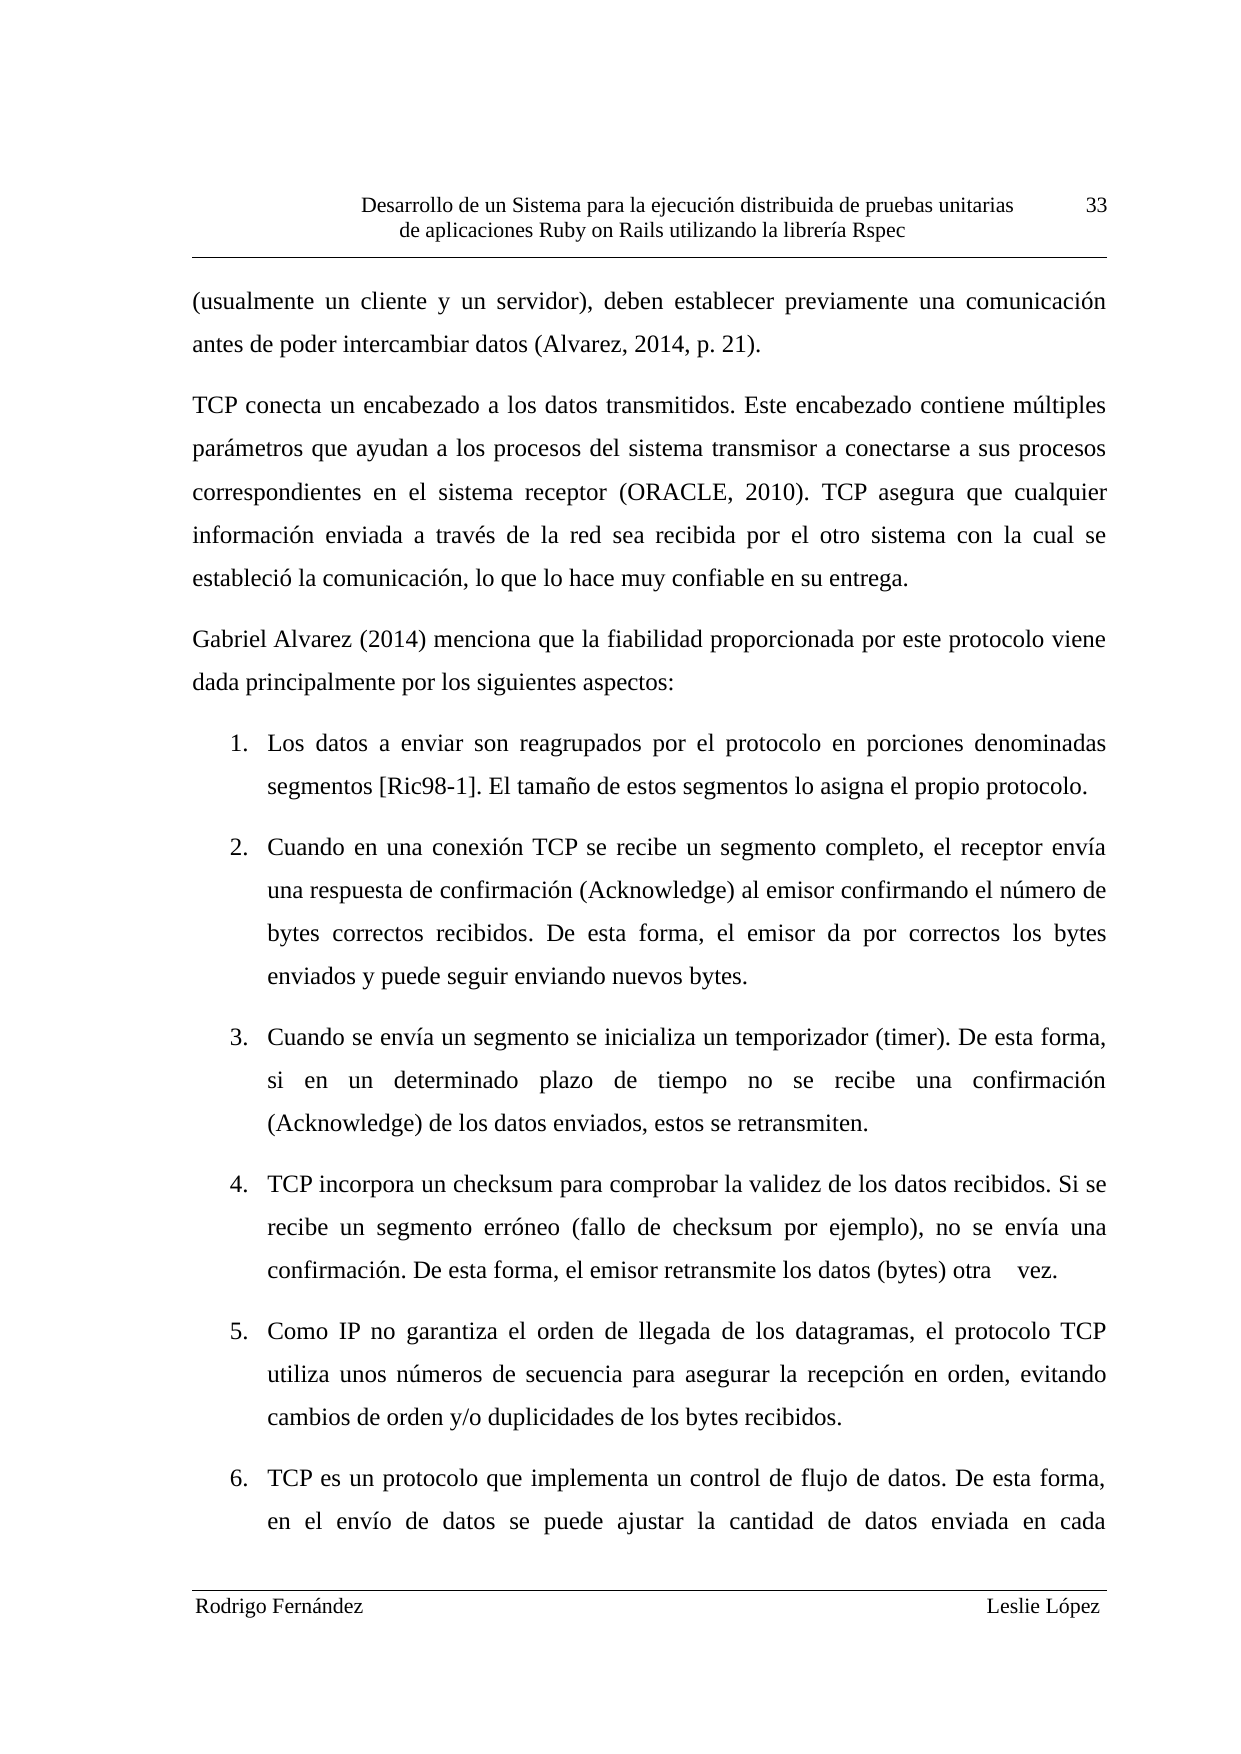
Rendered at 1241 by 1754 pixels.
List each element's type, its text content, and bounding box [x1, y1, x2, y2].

list TCP incorpora un checksum para comprobar la validez de los datos recibidos. Si se recibe un segmento erróneo (fallo de checksum por ejemplo), no se envía una confirmación. De esta forma, el emisor retransmite los datos (bytes) otra vez. [229, 1169, 1107, 1284]
list Cuando en una conexión TCP se recibe un segmento completo, el receptor envía una respuesta de confirmación (Acknowledge) al emisor confirmando el número de bytes correctos recibidos. De esta forma, el emisor da por correctos los bytes enviados y puede seguir enviando nuevos bytes. [229, 832, 1107, 990]
list Cuando se envía un segmento se inicializa un temporizador (timer). De esta forma, si en un determinado plazo de tiempo no se recibe una confirmación (Acknowledge) de los datos enviados, estos se retransmiten. [229, 1022, 1107, 1137]
text (usualmente un cliente y un servidor), deben establecer previamente una comunicación antes de poder intercambiar datos (Alvarez, 2014, p. 21). [192, 286, 1107, 358]
list TCP es un protocolo que implementa un control de flujo de datos. De esta forma, en el envío de datos se puede ajustar la cantidad de datos enviada en cada [229, 1463, 1107, 1535]
list Como IP no garantiza el orden de llegada de los datagramas, el protocolo TCP utiliza unos números de secuencia para asegurar la recepción en orden, evitando cambios de orden y/o duplicidades de los bytes recibidos. [229, 1316, 1107, 1431]
text TCP conecta un encabezado a los datos transmitidos. Este encabezado contiene múltiples parámetros que ayudan a los procesos del sistema transmisor a conectarse a sus procesos correspondientes en el sistema receptor (ORACLE, 2010). TCP asegura que cualquier información enviada a través de la red sea recibida por el otro sistema con la cual se estableció la comunicación, lo que lo hace muy confiable en su entrega. [192, 390, 1107, 592]
text Gabriel Alvarez (2014)⁠ menciona que la fiabilidad proporcionada por este protocolo viene dada principalmente por los siguientes aspectos: [192, 624, 1107, 696]
list Los datos a enviar son reagrupados por el protocolo en porciones denominadas segmentos [Ric98-1]. El tamaño de estos segmentos lo asigna el propio protocolo. [229, 728, 1107, 799]
